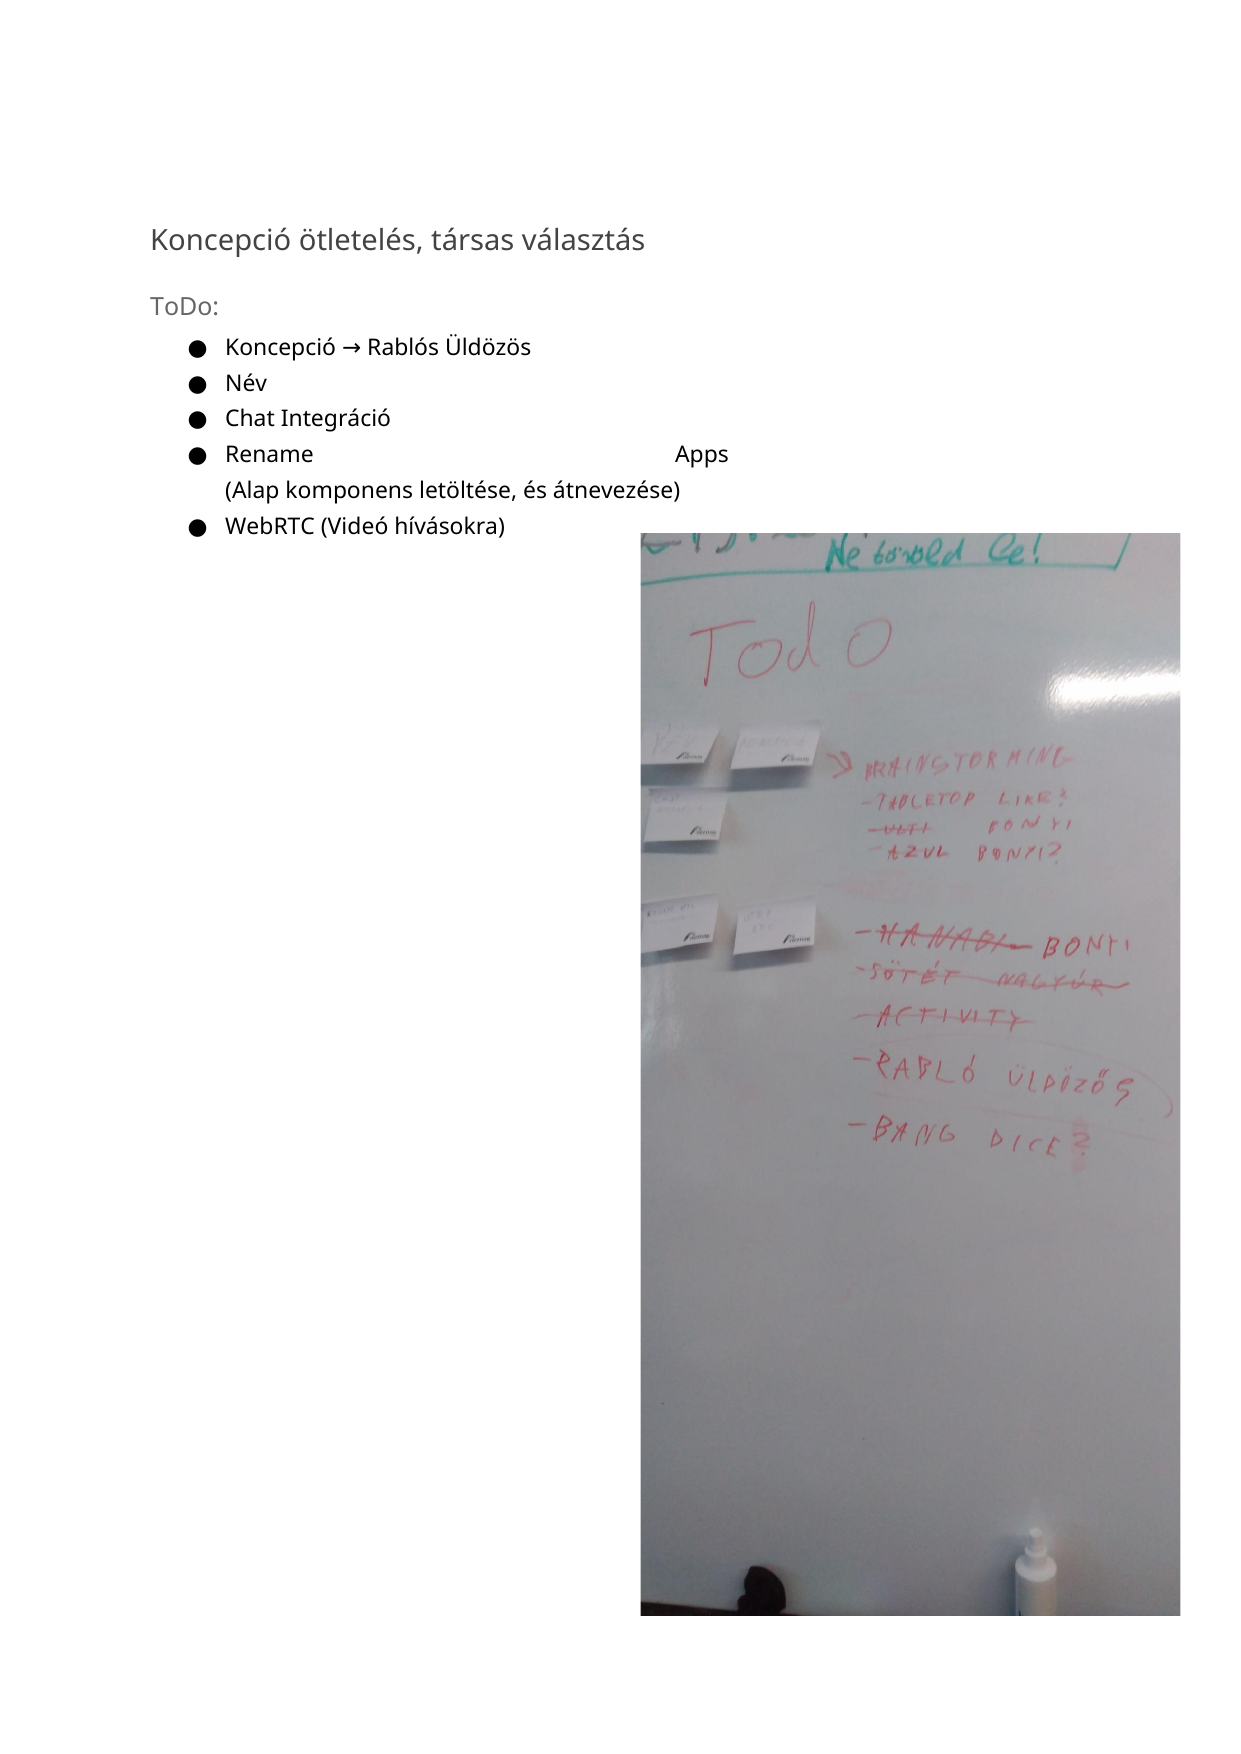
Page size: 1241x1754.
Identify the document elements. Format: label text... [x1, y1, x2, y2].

list Koncepció → Rablós Üldözös [187, 331, 1090, 362]
subtitle ToDo: [150, 288, 1090, 322]
list Név [187, 366, 1090, 398]
list WebRTC (Videó hívásokra) [187, 510, 1090, 541]
picture [640, 533, 1181, 1616]
list Chat Integráció [187, 402, 1090, 434]
subtitle Koncepció ötletelés, társas választás [150, 219, 1090, 259]
list Rename Apps (Alap komponens letöltése, és átnevezése) [187, 438, 1090, 506]
